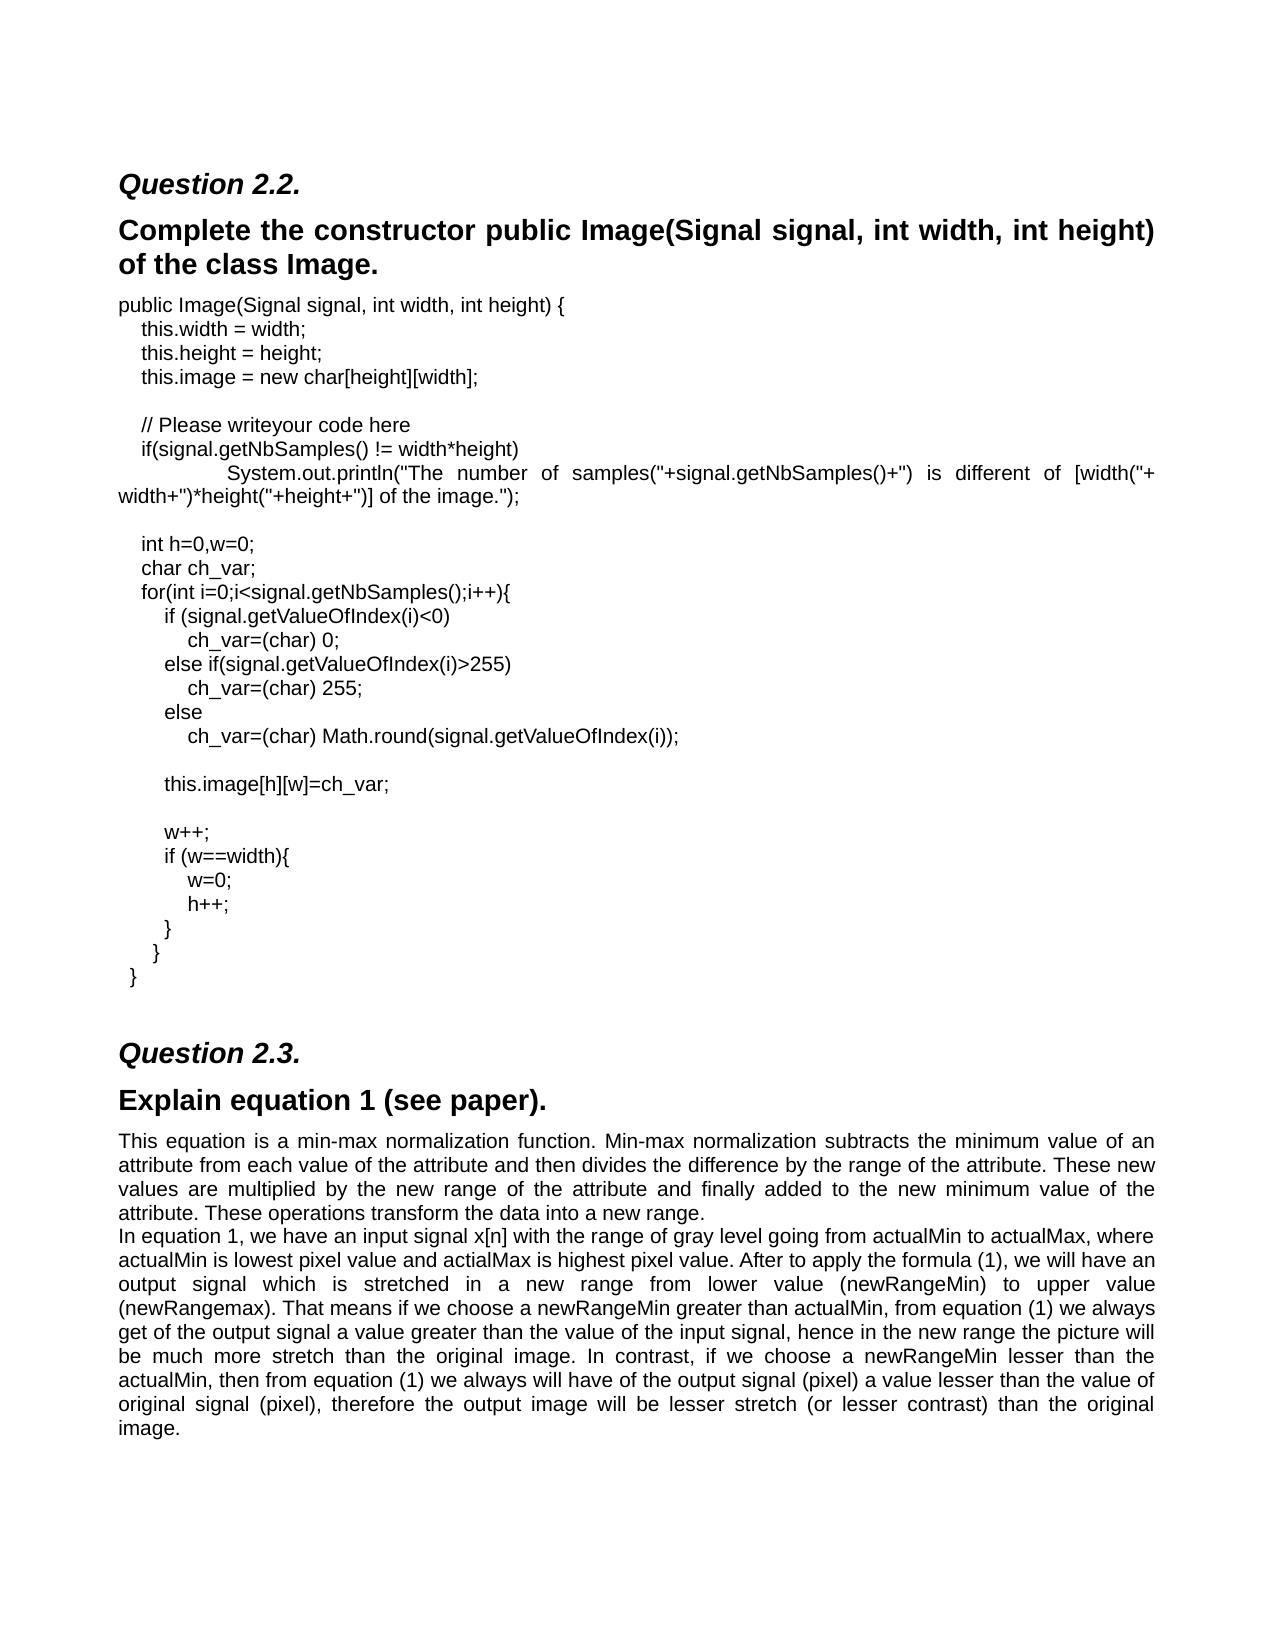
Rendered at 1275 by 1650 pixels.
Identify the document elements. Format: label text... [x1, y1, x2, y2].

subtitle Question 2.2. [118, 167, 1157, 201]
text else if(signal.getValueOfIndex(i)>255) [118, 652, 1157, 676]
text ch_var=(char) 255; [118, 676, 1157, 700]
text if (w==width){ [118, 844, 1157, 868]
text Complete the constructor public Image(Signal signal, int width, int height) of the class Image. [118, 213, 1157, 280]
text if (signal.getValueOfIndex(i)<0) [118, 604, 1157, 628]
subtitle Question 2.3. [118, 1036, 1157, 1070]
text } [118, 916, 1157, 939]
text else [118, 700, 1157, 724]
text In equation 1, we have an input signal x[n] with the range of gray level going from actualMin to actualMax, where actualMin is lowest pixel value and actialMax is highest pixel value. After to apply the formula (1), we will have an output signal which is stretched in a new range from lower value (newRangeMin) to upper value (newRangemax). That means if we choose a newRangeMin greater than actualMin, from equation (1) we always get of the output signal a value greater than the value of the input signal, hence in the new range the picture will be much more stretch than the original image. In contrast, if we choose a newRangeMin lesser than the actualMin, then from equation (1) we always will have of the output signal (pixel) a value lesser than the value of original signal (pixel), therefore the output image will be lesser stretch (or lesser contrast) than the original image. [118, 1224, 1157, 1440]
text this.height = height; [118, 341, 1157, 364]
text for(int i=0;i<signal.getNbSamples();i++){ [118, 580, 1157, 604]
text System.out.println("The number of samples("+signal.getNbSamples()+") is different of [width("+ width+")*height("+height+")] of the image."); [118, 460, 1157, 508]
text h++; [118, 892, 1157, 916]
text this.image[h][w]=ch_var; [118, 772, 1157, 796]
text } [118, 963, 1157, 987]
text w++; [118, 820, 1157, 844]
text ch_var=(char) Math.round(signal.getValueOfIndex(i)); [118, 724, 1157, 748]
text public Image(Signal signal, int width, int height) { [118, 293, 1157, 317]
text w=0; [118, 868, 1157, 892]
text int h=0,w=0; [118, 532, 1157, 556]
text ch_var=(char) 0; [118, 628, 1157, 652]
text this.width = width; [118, 317, 1157, 341]
text Explain equation 1 (see paper). [118, 1082, 1157, 1116]
text This equation is a min-max normalization function. Min-max normalization subtracts the minimum value of an attribute from each value of the attribute and then divides the difference by the range of the attribute. These new values are multiplied by the new range of the attribute and finally added to the new minimum value of the attribute. These operations transform the data into a new range. [118, 1128, 1157, 1224]
text } [118, 939, 1157, 963]
text this.image = new char[height][width]; [118, 364, 1157, 388]
text // Please writeyour code here [118, 412, 1157, 436]
text if(signal.getNbSamples() != width*height) [118, 436, 1157, 460]
text char ch_var; [118, 556, 1157, 580]
